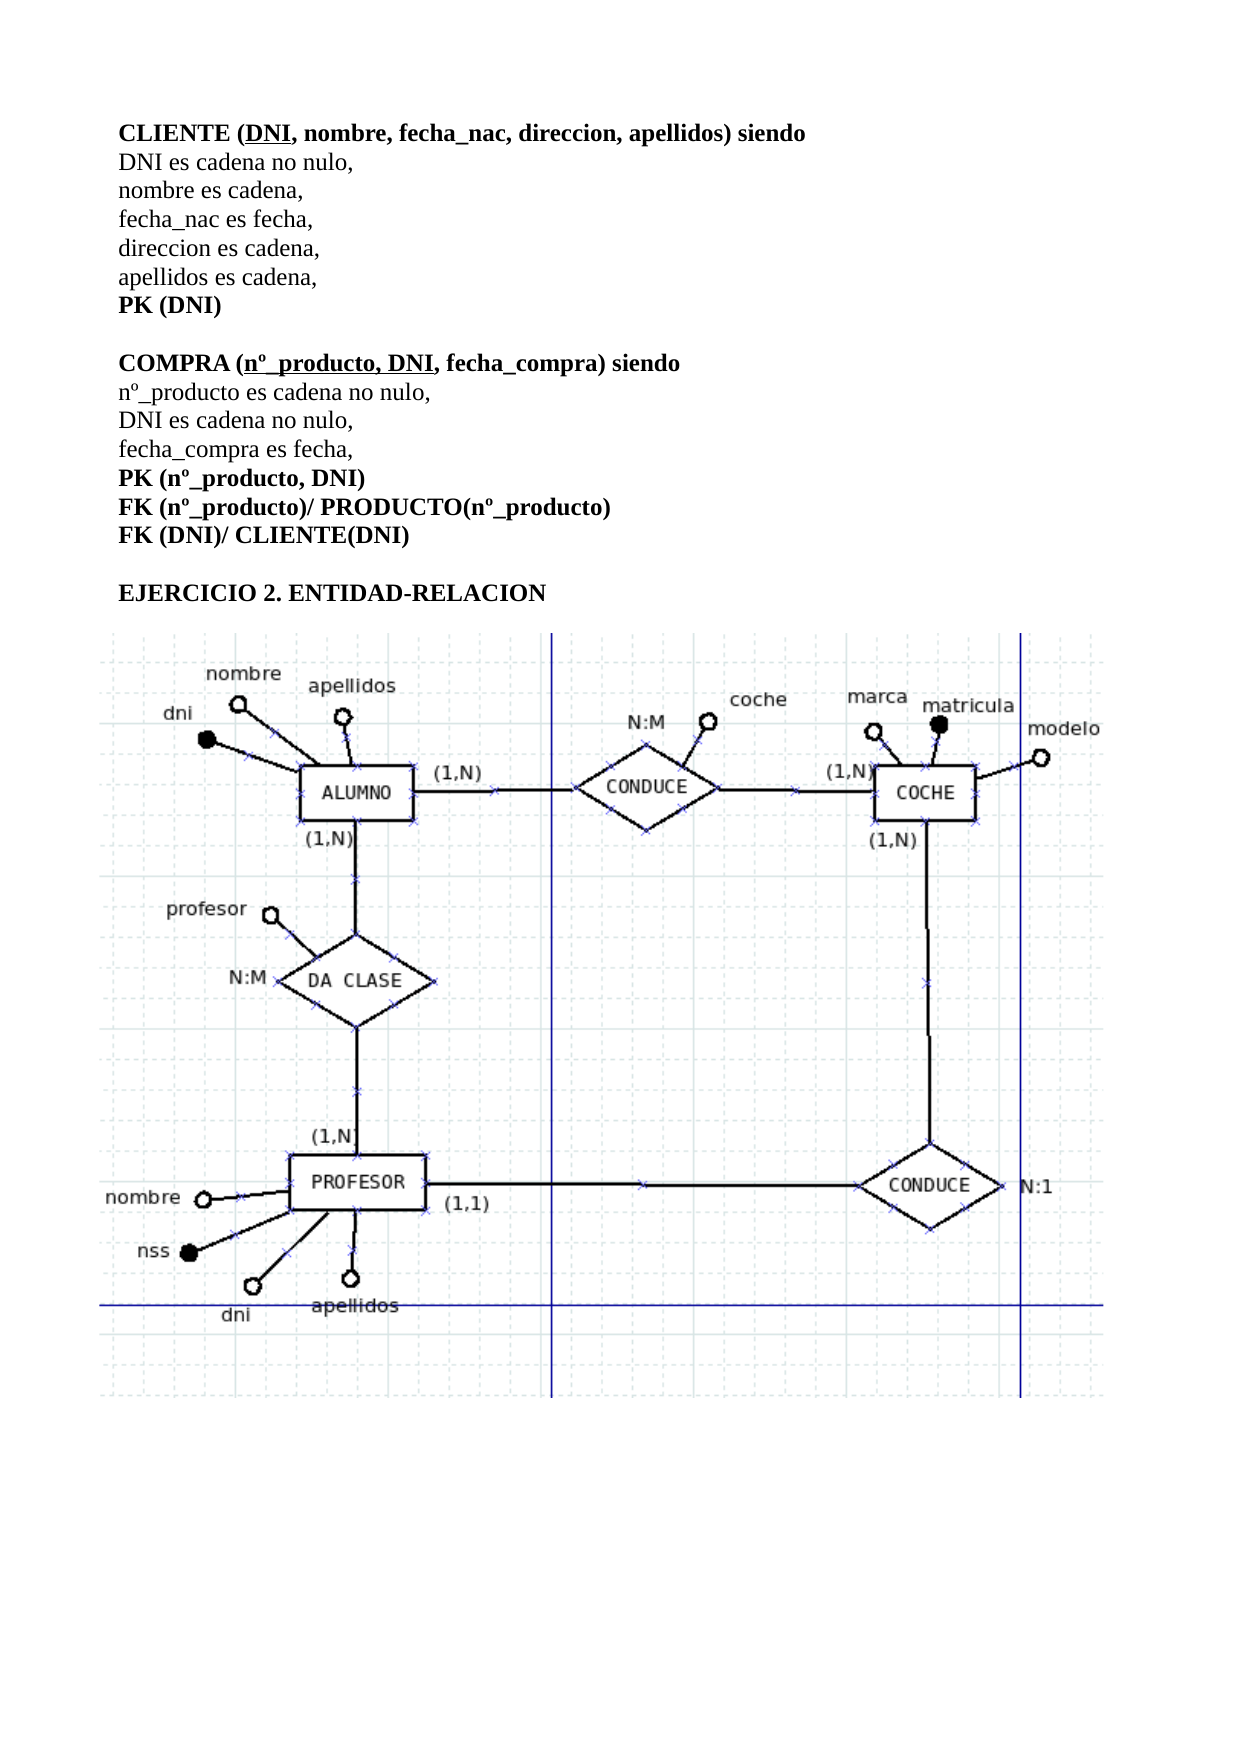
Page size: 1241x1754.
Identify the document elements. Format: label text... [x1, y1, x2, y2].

text direccion es cadena, [118, 233, 1122, 262]
text FK (nº_producto)/ PRODUCTO(nº_producto) [118, 492, 1122, 521]
text apellidos es cadena, [118, 262, 1122, 291]
text PK (nº_producto, DNI) [118, 463, 1122, 492]
text PK (DNI) [118, 291, 1122, 319]
text DNI es cadena no nulo, [118, 406, 1122, 434]
text DNI es cadena no nulo, [118, 147, 1122, 176]
text nº_producto es cadena no nulo, [118, 377, 1122, 406]
text EJERCICIO 2. ENTIDAD-RELACION [118, 578, 1122, 607]
text nombre es cadena, [118, 176, 1122, 204]
text fecha_compra es fecha, [118, 434, 1122, 463]
text COMPRA (nº_producto, DNI, fecha_compra) siendo [118, 348, 1122, 377]
picture [99, 633, 1104, 1398]
text FK (DNI)/ CLIENTE(DNI) [118, 521, 1122, 549]
text CLIENTE (DNI, nombre, fecha_nac, direccion, apellidos) siendo [118, 118, 1122, 147]
text fecha_nac es fecha, [118, 204, 1122, 233]
